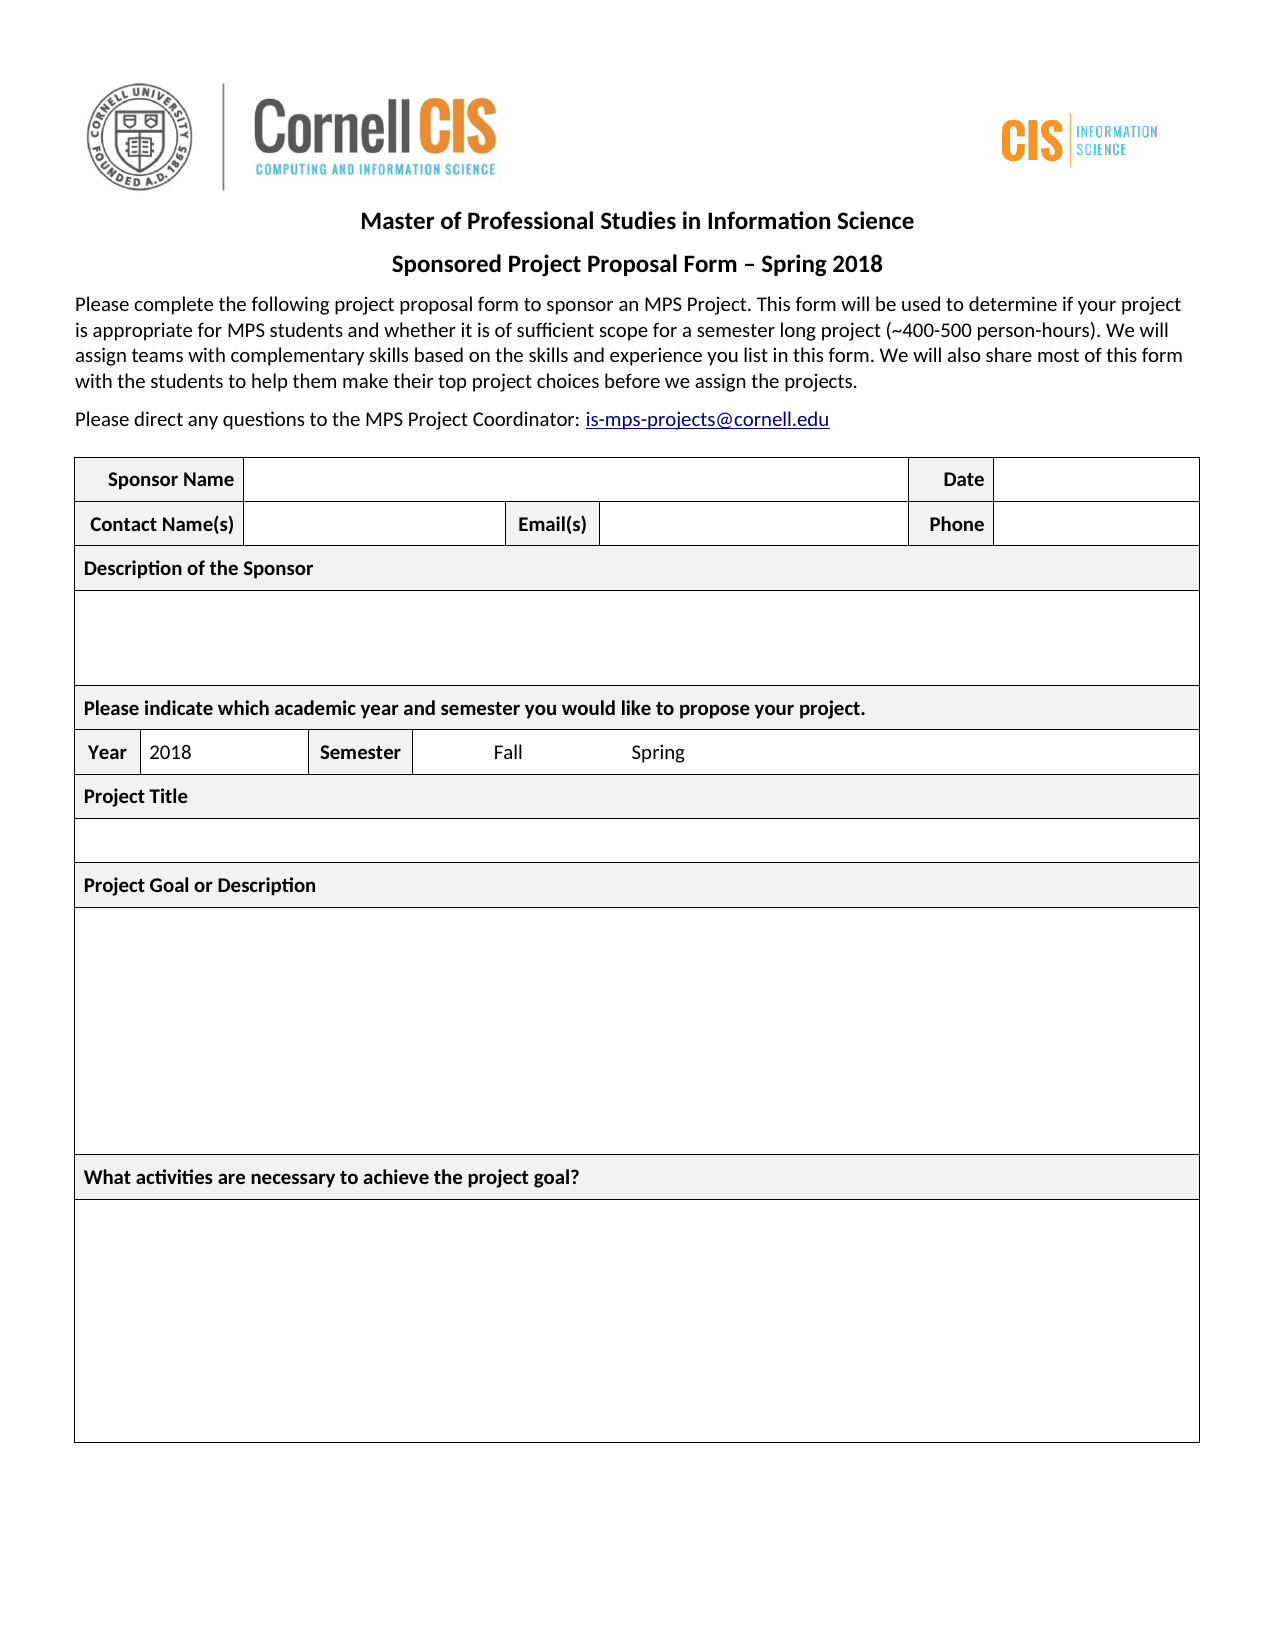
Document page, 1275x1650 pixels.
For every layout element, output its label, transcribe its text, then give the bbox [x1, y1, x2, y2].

table_header [994, 458, 1199, 501]
table_cell [75, 908, 1199, 1154]
table_cell Contact Name(s) [75, 502, 243, 545]
table_header [244, 458, 908, 501]
text Please direct any questions to the MPS Project Coordinator: is-mps-projects@cornell.edu [75, 406, 1200, 431]
table_cell [75, 819, 1199, 862]
table_cell [75, 591, 1199, 685]
table_header Date [909, 458, 993, 501]
table_cell Please indicate which academic year and semester you would like to propose your project. [75, 686, 1199, 729]
table_cell Email(s) [506, 502, 599, 545]
table_cell Project Goal or Description [75, 863, 1199, 907]
table_cell Year [75, 730, 140, 773]
table_cell Description of the Sponsor [75, 546, 1199, 590]
subtitle Master of Professional Studies in Information Science [75, 75, 1200, 236]
table_cell [75, 1200, 1199, 1442]
table_header Sponsor Name [75, 458, 243, 501]
table_cell [712, 730, 1199, 773]
table_cell Phone [909, 502, 993, 545]
table_cell [994, 502, 1199, 545]
table_cell Semester [309, 730, 412, 773]
table_cell What activities are necessary to achieve the project goal? [75, 1155, 1199, 1199]
subtitle Sponsored Project Proposal Form – Spring 2018 [75, 248, 1200, 279]
text Please complete the following project proposal form to sponsor an MPS Project. This form will be used to determine if your project is appropriate for MPS students and whether it is of sufficient scope for a semester long project (~400-500 person-hours). We will assign teams with complementary skills based on the skills and experience you list in this form. We will also share most of this form with the students to help them make their top project choices before we assign the projects. [75, 292, 1200, 393]
table_cell [244, 502, 505, 545]
table_cell Fall [413, 730, 599, 773]
table_cell [600, 502, 908, 545]
table_cell 2018 [141, 730, 308, 773]
table_cell Spring [600, 730, 712, 773]
table_cell Project Title [75, 775, 1199, 818]
